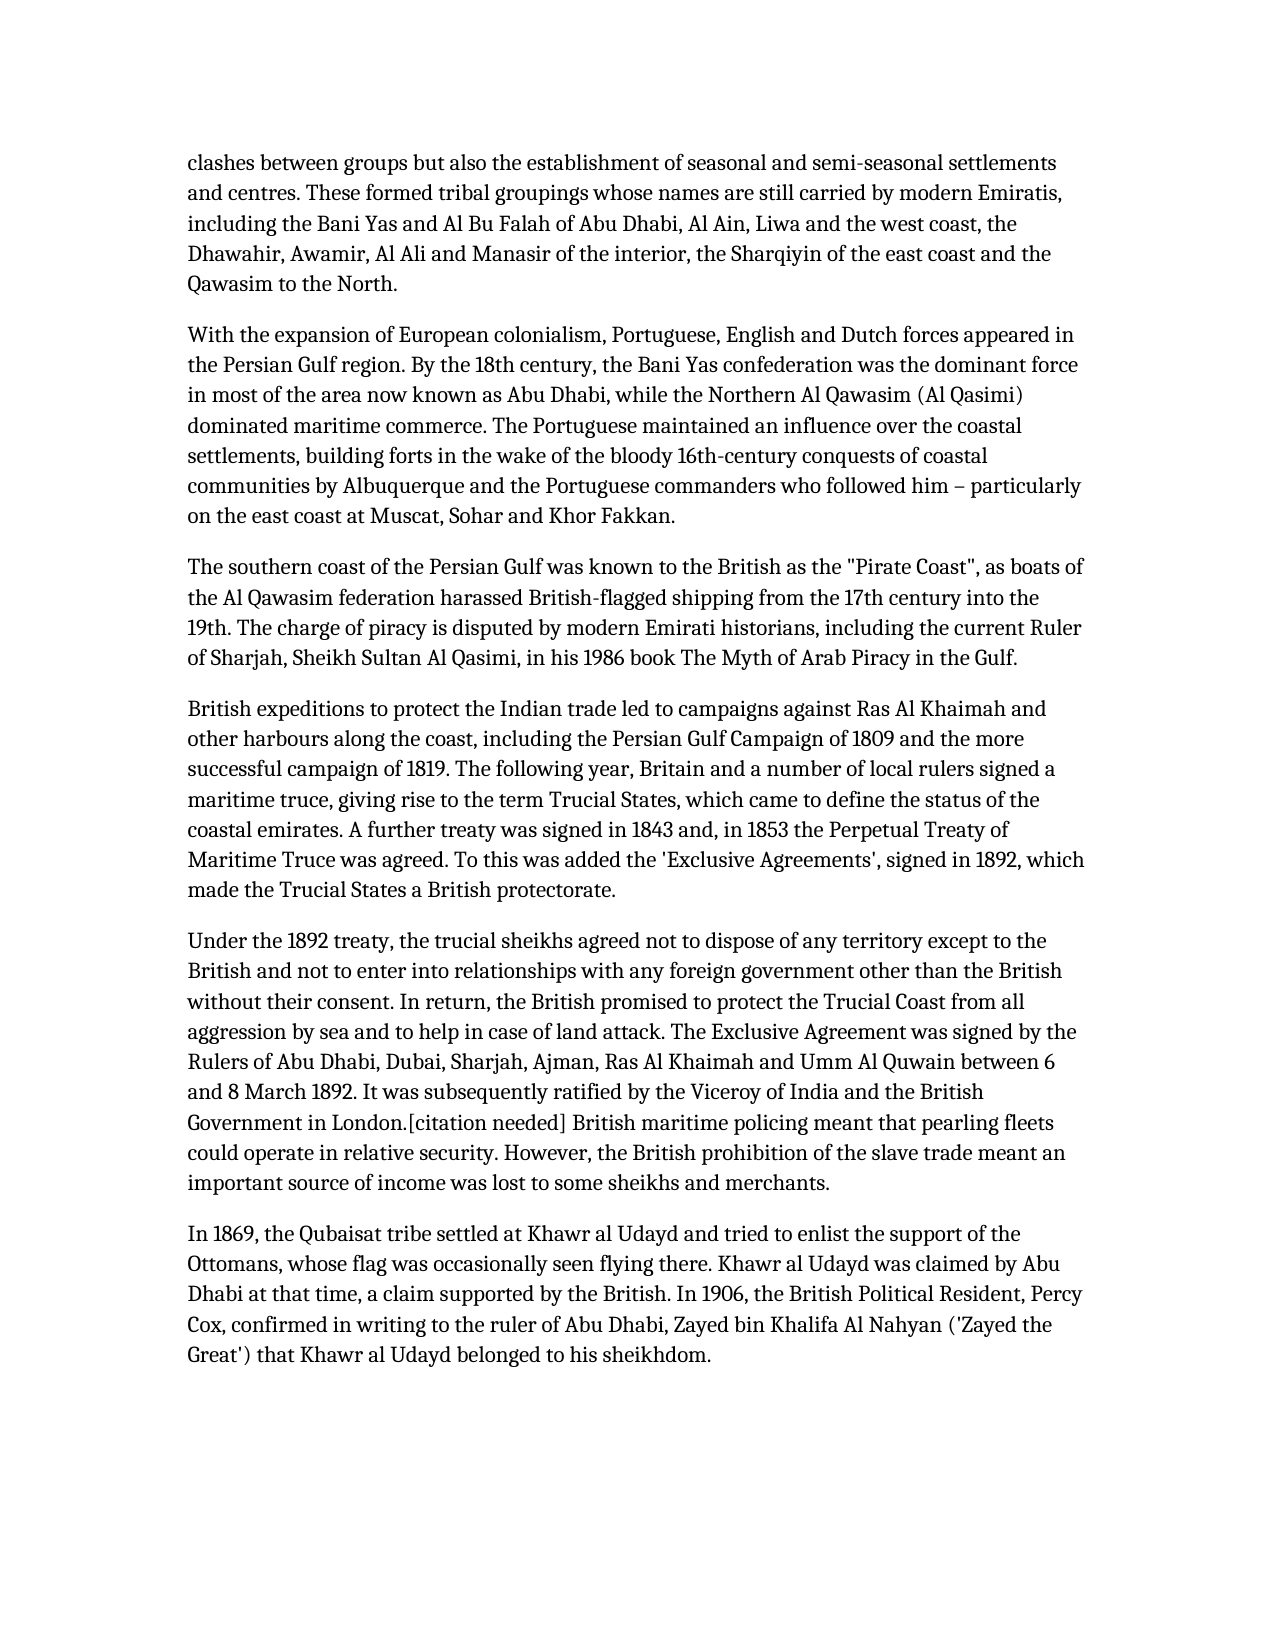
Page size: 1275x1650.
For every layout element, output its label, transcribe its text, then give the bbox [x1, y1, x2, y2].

text Under the 1892 treaty, the trucial sheikhs agreed not to dispose of any territory except to the British and not to enter into relationships with any foreign government other than the British without their consent. In return, the British promised to protect the Trucial Coast from all aggression by sea and to help in case of land attack. The Exclusive Agreement was signed by the Rulers of Abu Dhabi, Dubai, Sharjah, Ajman, Ras Al Khaimah and Umm Al Quwain between 6 and 8 March 1892. It was subsequently ratified by the Viceroy of India and the British Government in London.[citation needed] British maritime policing meant that pearling fleets could operate in relative security. However, the British prohibition of the slave trade meant an important source of income was lost to some sheikhs and merchants. [187, 928, 1087, 1196]
text The southern coast of the Persian Gulf was known to the British as the "Pirate Coast", as boats of the Al Qawasim federation harassed British-flagged shipping from the 17th century into the 19th. The charge of piracy is disputed by modern Emirati historians, including the current Ruler of Sharjah, Sheikh Sultan Al Qasimi, in his 1986 book The Myth of Arab Piracy in the Gulf. [187, 554, 1087, 671]
text British expeditions to protect the Indian trade led to campaigns against Ras Al Khaimah and other harbours along the coast, including the Persian Gulf Campaign of 1809 and the more successful campaign of 1819. The following year, Britain and a number of local rulers signed a maritime truce, giving rise to the term Trucial States, which came to define the status of the coastal emirates. A further treaty was signed in 1843 and, in 1853 the Perpetual Treaty of Maritime Truce was agreed. To this was added the 'Exclusive Agreements', signed in 1892, which made the Trucial States a British protectorate. [187, 696, 1087, 903]
text With the expansion of European colonialism, Portuguese, English and Dutch forces appeared in the Persian Gulf region. By the 18th century, the Bani Yas confederation was the dominant force in most of the area now known as Abu Dhabi, while the Northern Al Qawasim (Al Qasimi) dominated maritime commerce. The Portuguese maintained an influence over the coastal settlements, building forts in the wake of the bloody 16th-century conquests of coastal communities by Albuquerque and the Portuguese commanders who followed him – particularly on the east coast at Muscat, Sohar and Khor Fakkan. [187, 322, 1087, 529]
text In 1869, the Qubaisat tribe settled at Khawr al Udayd and tried to enlist the support of the Ottomans, whose flag was occasionally seen flying there. Khawr al Udayd was claimed by Abu Dhabi at that time, a claim supported by the British. In 1906, the British Political Resident, Percy Cox, confirmed in writing to the ruler of Abu Dhabi, Zayed bin Khalifa Al Nahyan ('Zayed the Great') that Khawr al Udayd belonged to his sheikhdom. [187, 1221, 1087, 1368]
text clashes between groups but also the establishment of seasonal and semi-seasonal settlements and centres. These formed tribal groupings whose names are still carried by modern Emiratis, including the Bani Yas and Al Bu Falah of Abu Dhabi, Al Ain, Liwa and the west coast, the Dhawahir, Awamir, Al Ali and Manasir of the interior, the Sharqiyin of the east coast and the Qawasim to the North. [187, 150, 1087, 297]
